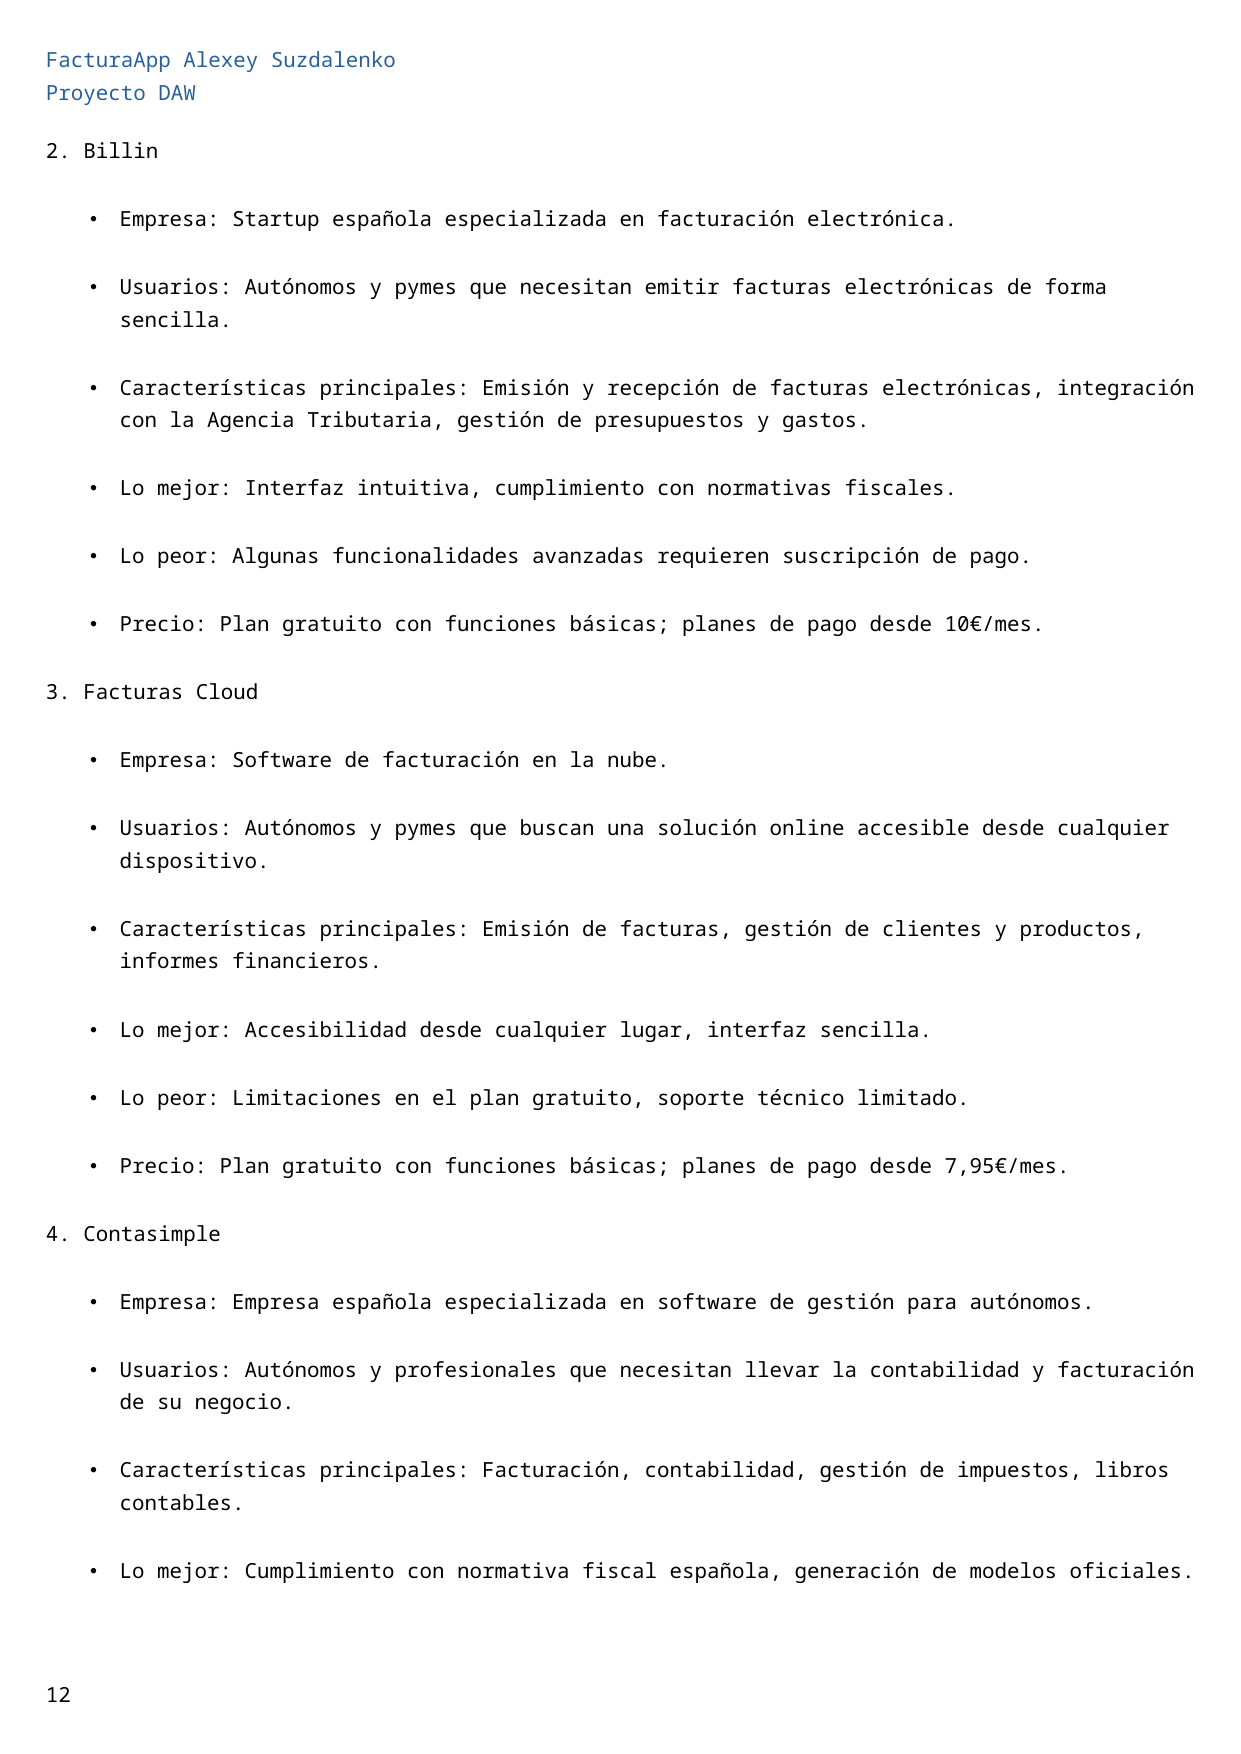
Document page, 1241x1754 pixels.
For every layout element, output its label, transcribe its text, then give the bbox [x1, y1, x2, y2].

list Empresa: Startup española especializada en facturación electrónica. [90, 204, 1195, 232]
list Precio: Plan gratuito con funciones básicas; planes de pago desde 10€/mes. [90, 609, 1195, 638]
list Lo peor: Algunas funcionalidades avanzadas requieren suscripción de pago. [90, 541, 1195, 570]
list Usuarios: Autónomos y pymes que necesitan emitir facturas electrónicas de forma sencilla. [90, 272, 1195, 333]
list Lo mejor: Cumplimiento con normativa fiscal española, generación de modelos oficiales. [90, 1556, 1195, 1584]
list Empresa: Software de facturación en la nube. [90, 745, 1195, 774]
list Precio: Plan gratuito con funciones básicas; planes de pago desde 7,95€/mes. [90, 1151, 1195, 1179]
list Características principales: Emisión y recepción de facturas electrónicas, integración con la Agencia Tributaria, gestión de presupuestos y gastos. [90, 373, 1195, 434]
subtitle 4. Contasimple [46, 1219, 1195, 1247]
list Características principales: Emisión de facturas, gestión de clientes y productos, informes financieros. [90, 914, 1195, 975]
list Lo mejor: Accesibilidad desde cualquier lugar, interfaz sencilla. [90, 1015, 1195, 1043]
list Lo mejor: Interfaz intuitiva, cumplimiento con normativas fiscales. [90, 473, 1195, 502]
list Usuarios: Autónomos y pymes que buscan una solución online accesible desde cualquier dispositivo. [90, 813, 1195, 874]
list Lo peor: Limitaciones en el plan gratuito, soporte técnico limitado. [90, 1083, 1195, 1111]
list Empresa: Empresa española especializada en software de gestión para autónomos. [90, 1287, 1195, 1315]
list Usuarios: Autónomos y profesionales que necesitan llevar la contabilidad y facturación de su negocio. [90, 1355, 1195, 1416]
subtitle 2. Billin [46, 136, 1195, 164]
list Características principales: Facturación, contabilidad, gestión de impuestos, libros contables. [90, 1455, 1195, 1516]
subtitle 3. Facturas Cloud [46, 677, 1195, 706]
